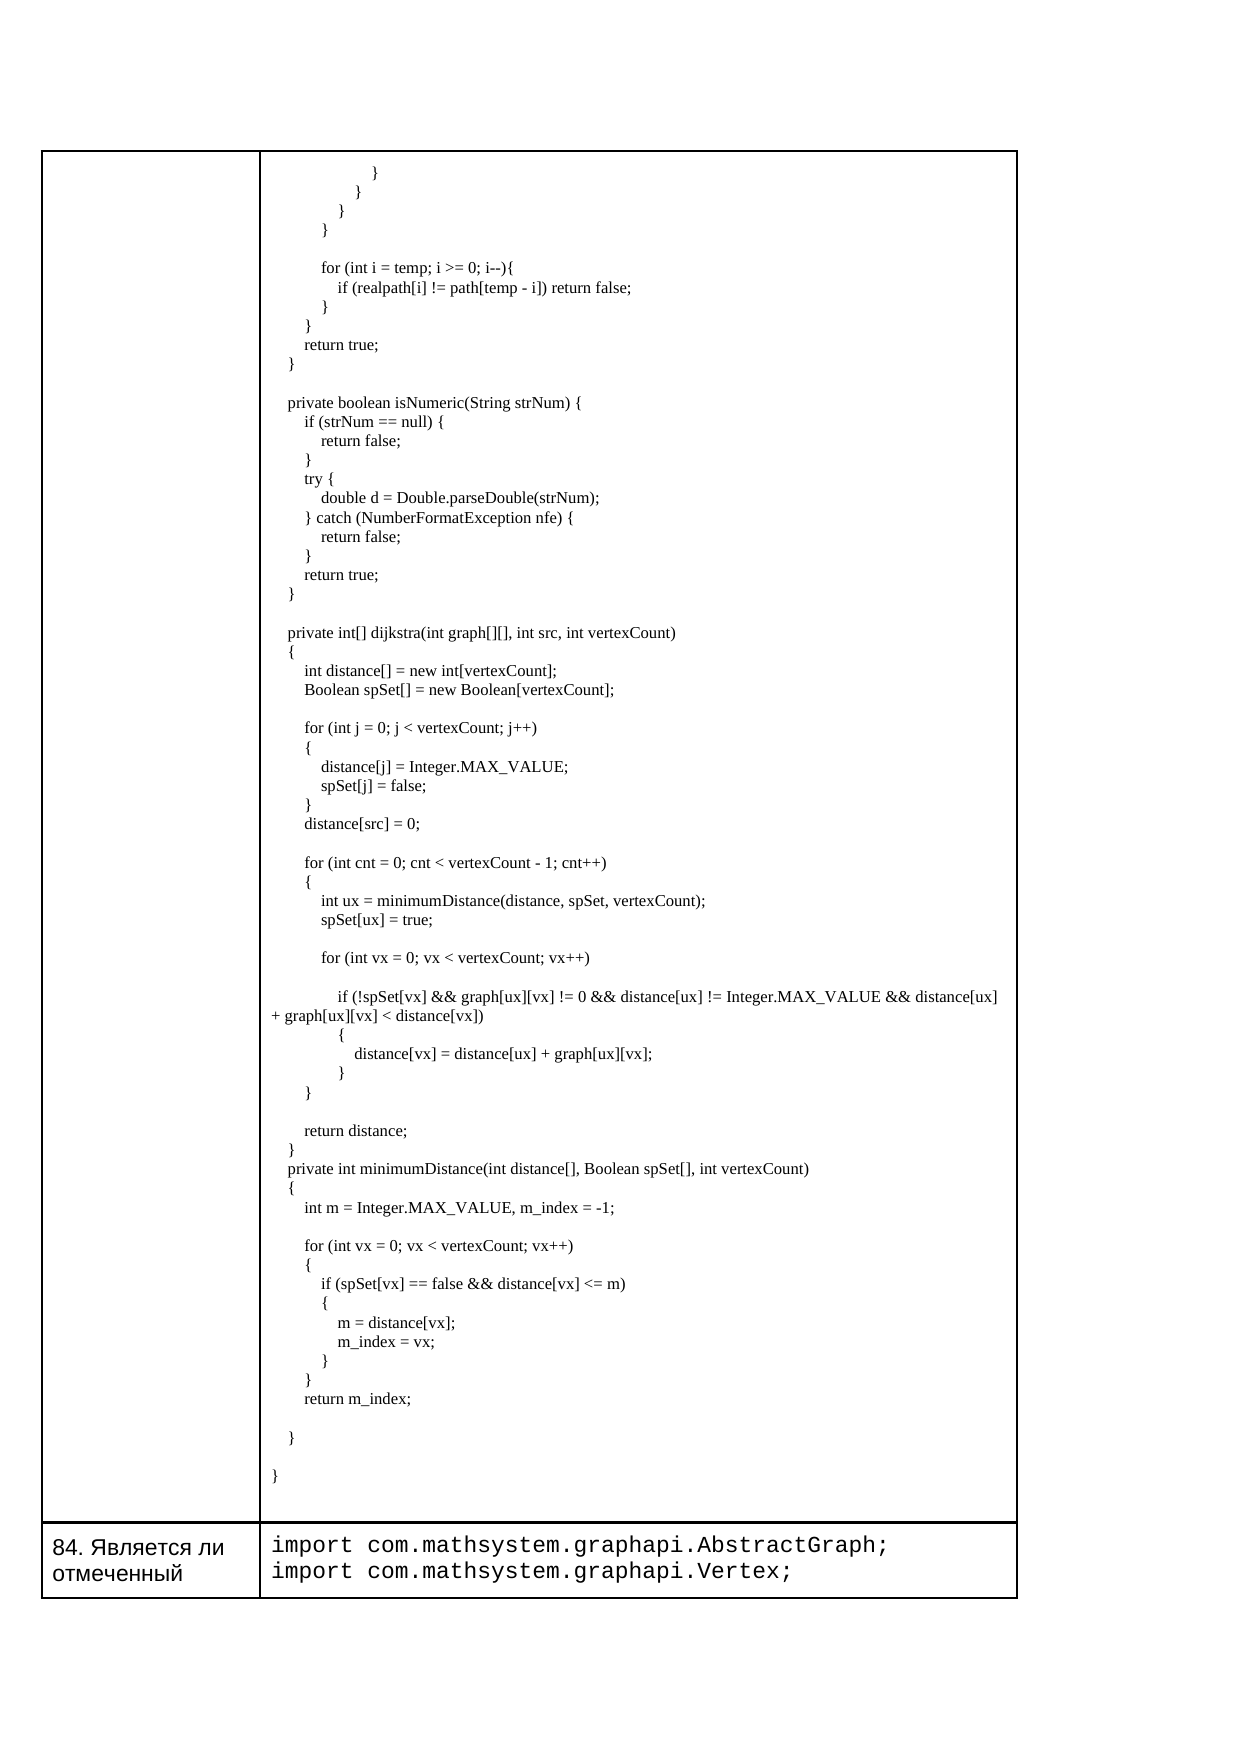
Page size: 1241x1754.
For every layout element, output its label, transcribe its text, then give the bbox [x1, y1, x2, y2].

table_cell import com.mathsystem.graphapi.AbstractGraph; import com.mathsystem.graphapi.Vertex; [261, 1524, 1016, 1597]
table_cell 84. Является ли отмеченный [43, 1524, 259, 1597]
table_cell } } } } for (int i = temp; i >= 0; i--){ if (realpath[i] != path[temp - i]) return false; } } return true; } private boolean isNumeric(String strNum) { if (strNum == null) { return false; } try { double d = Double.parseDouble(strNum); } catch (NumberFormatException nfe) { return false; } return true; } private int[] dijkstra(int graph[][], int src, int vertexCount) { int distance[] = new int[vertexCount]; Boolean spSet[] = new Boolean[vertexCount]; for (int j = 0; j < vertexCount; j++) { distance[j] = Integer.MAX_VALUE; spSet[j] = false; } distance[src] = 0; for (int cnt = 0; cnt < vertexCount - 1; cnt++) { int ux = minimumDistance(distance, spSet, vertexCount); spSet[ux] = true; for (int vx = 0; vx < vertexCount; vx++) if (!spSet[vx] && graph[ux][vx] != 0 && distance[ux] != Integer.MAX_VALUE && distance[ux] + graph[ux][vx] < distance[vx]) { distance[vx] = distance[ux] + graph[ux][vx]; } } return distance; } private int minimumDistance(int distance[], Boolean spSet[], int vertexCount) { int m = Integer.MAX_VALUE, m_index = -1; for (int vx = 0; vx < vertexCount; vx++) { if (spSet[vx] == false && distance[vx] <= m) { m = distance[vx]; m_index = vx; } } return m_index; } } [261, 152, 1016, 1521]
table_cell [43, 152, 259, 1521]
